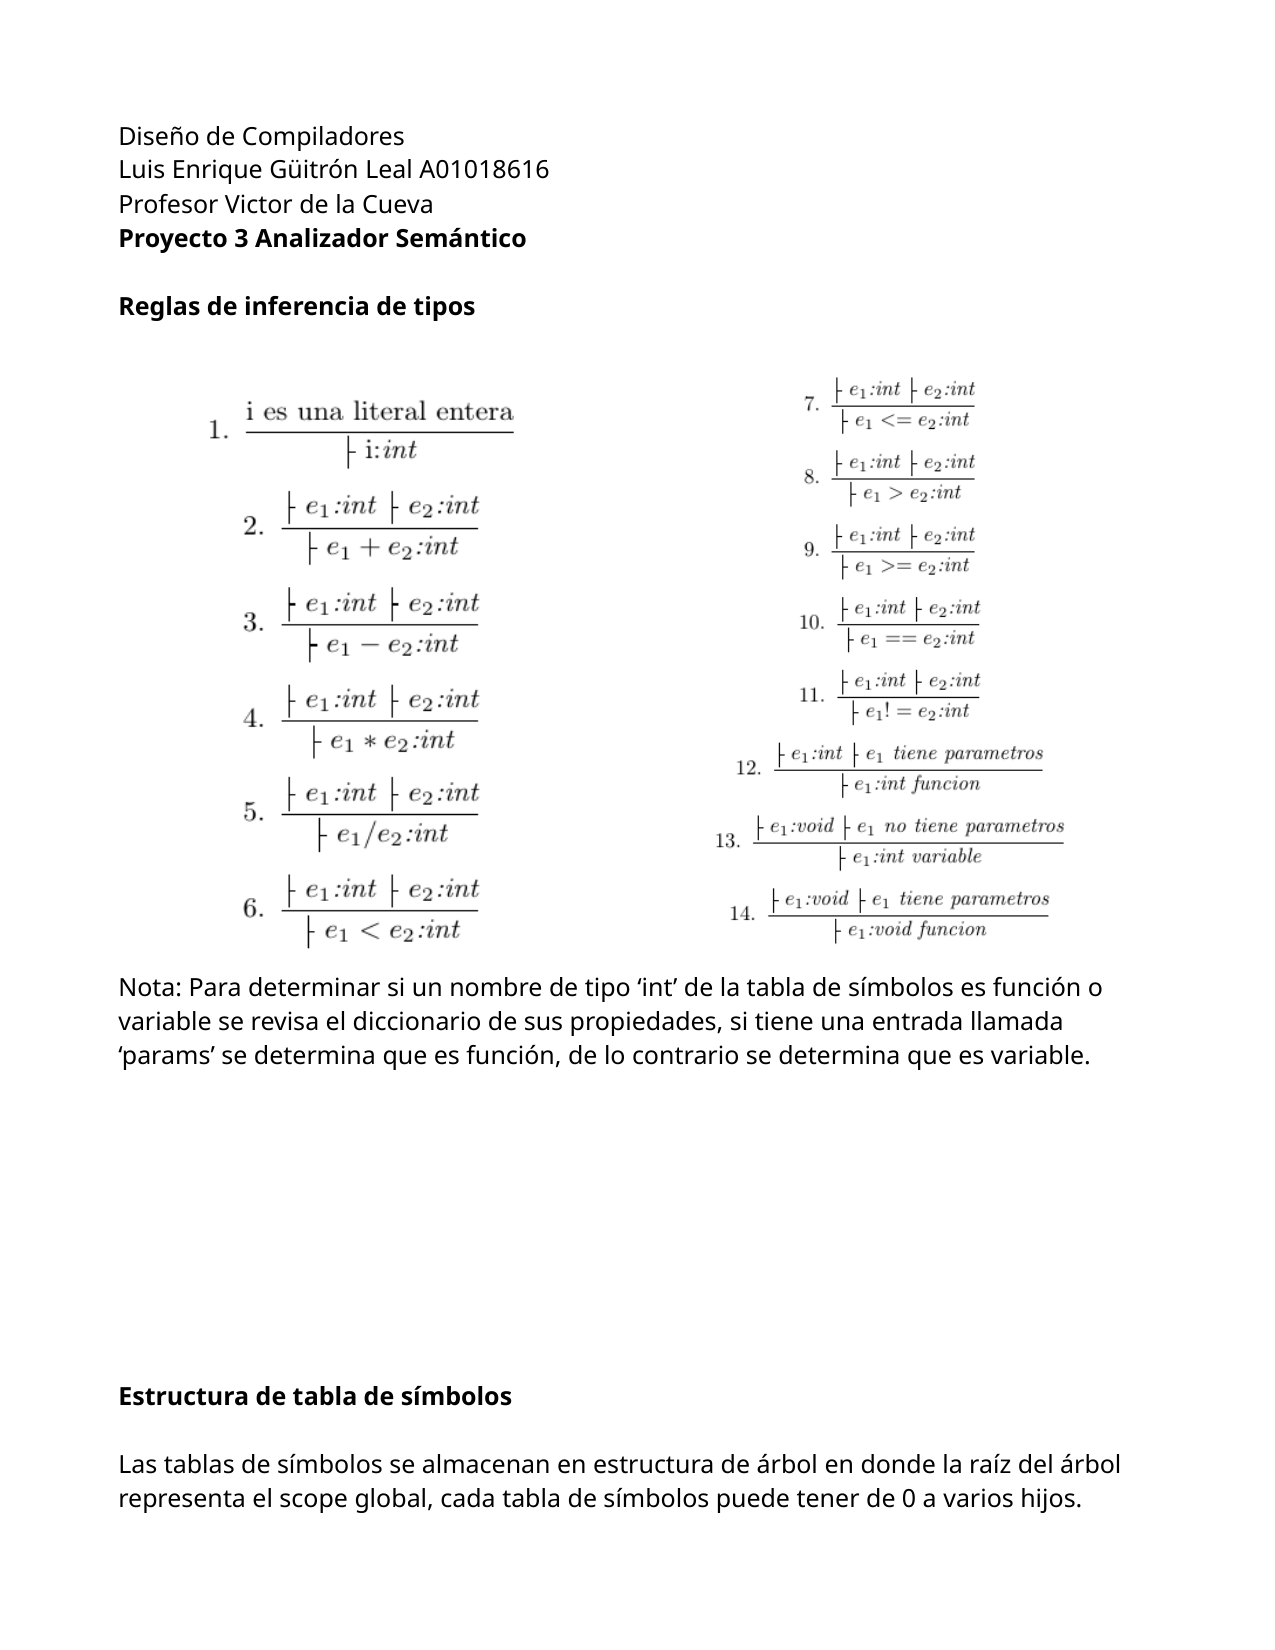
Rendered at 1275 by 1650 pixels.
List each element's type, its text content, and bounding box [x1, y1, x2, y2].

text Proyecto 3 Analizador Semántico [118, 220, 1157, 254]
text Profesor Victor de la Cueva [118, 186, 1157, 220]
text Las tablas de símbolos se almacenan en estructura de árbol en donde la raíz del árbol representa el scope global, cada tabla de símbolos puede tener de 0 a varios hijos. [118, 1447, 1157, 1515]
text Luis Enrique Güitrón Leal A01018616 [118, 152, 1157, 186]
picture [750, 377, 1122, 964]
text Diseño de Compiladores [118, 118, 1157, 152]
text Reglas de inferencia de tipos [118, 288, 1157, 322]
text Estructura de tabla de símbolos [118, 1378, 1157, 1412]
picture [269, 377, 538, 959]
text Nota: Para determinar si un nombre de tipo ‘int’ de la tabla de símbolos es función o variable se revisa el diccionario de sus propiedades, si tiene una entrada llamada ‘params’ se determina que es función, de lo contrario se determina que es variable. [118, 970, 1157, 1072]
